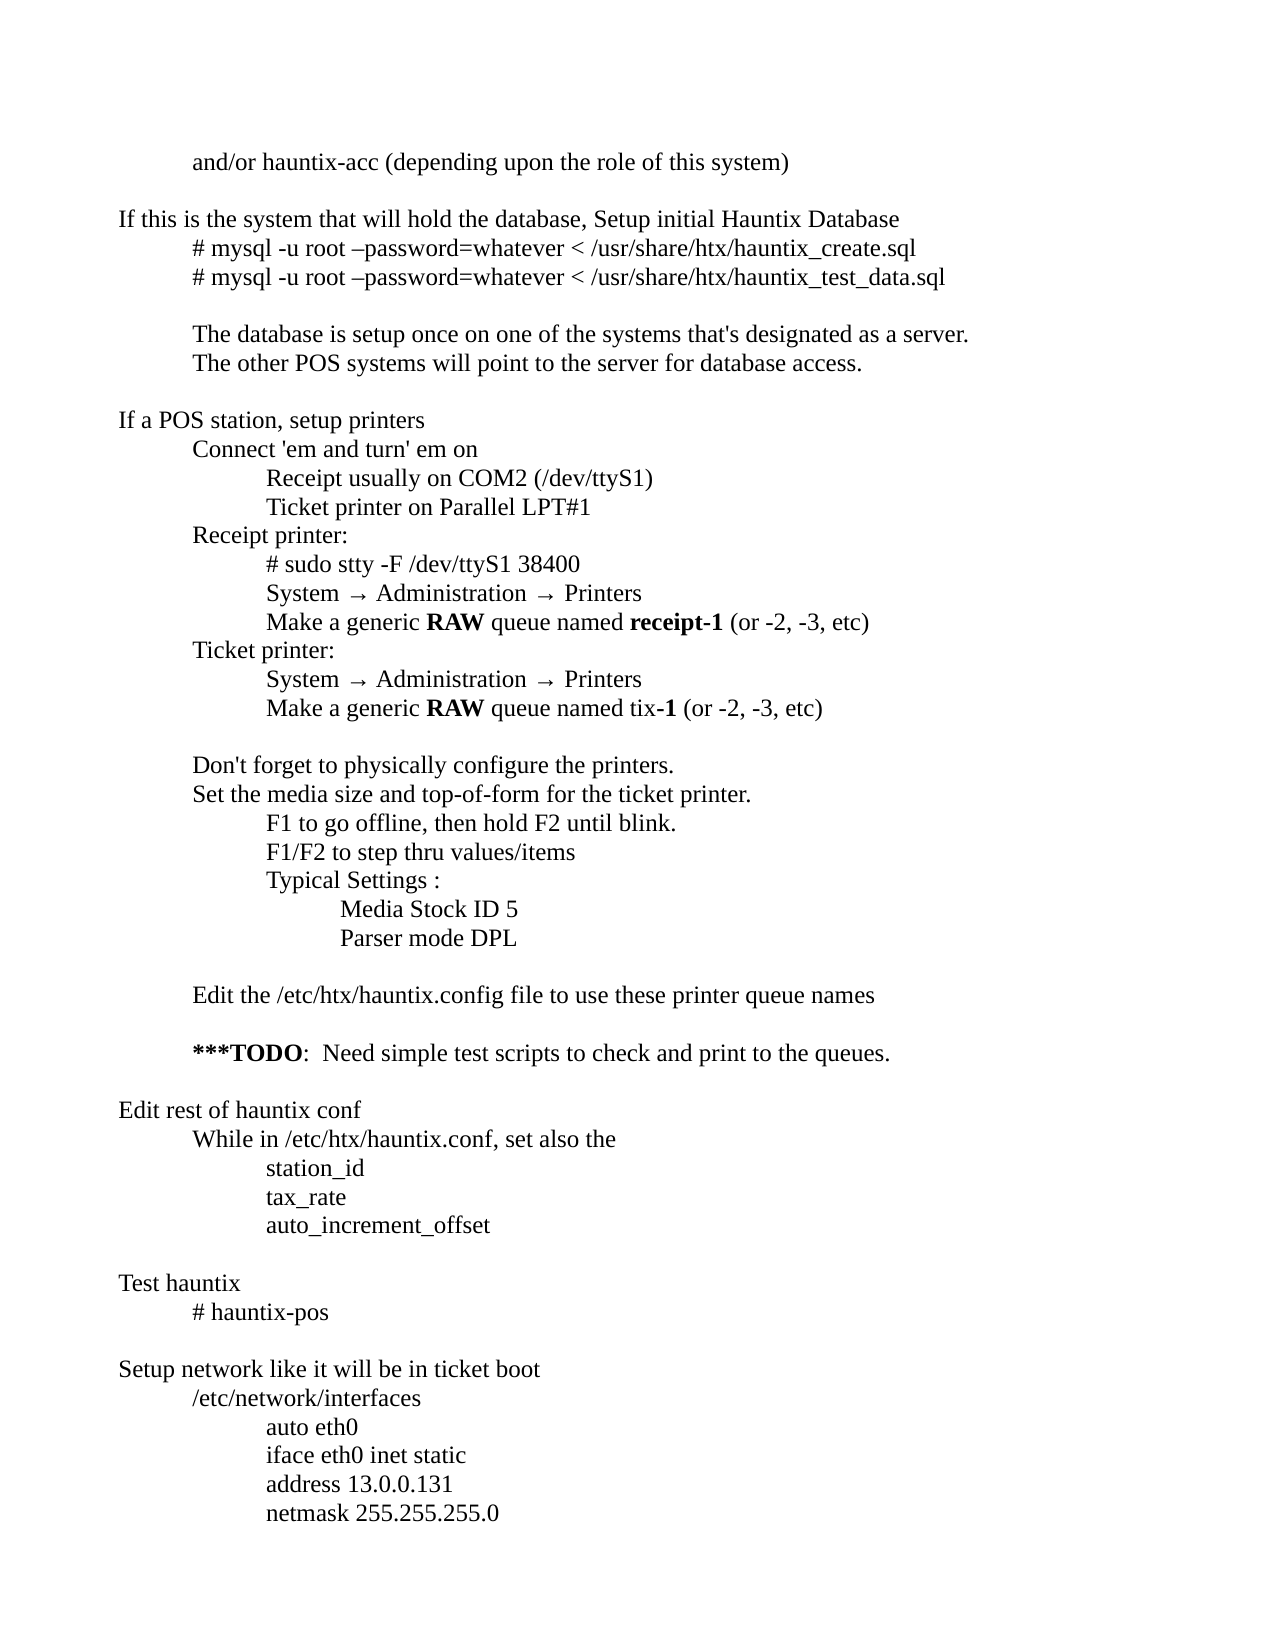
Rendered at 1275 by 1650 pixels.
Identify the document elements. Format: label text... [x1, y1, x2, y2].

text station_id [118, 1153, 1157, 1182]
text Media Stock ID 5 [118, 894, 1157, 923]
text If a POS station, setup printers [118, 406, 1157, 434]
text and/or hauntix-acc (depending upon the role of this system) [118, 147, 1157, 176]
text /etc/network/interfaces [118, 1383, 1157, 1412]
text netmask 255.255.255.0 [118, 1498, 1157, 1527]
text Edit the /etc/htx/hauntix.config file to use these printer queue names [118, 981, 1157, 1009]
text # sudo stty -F /dev/ttyS1 38400 [118, 549, 1157, 578]
text Typical Settings : [118, 866, 1157, 894]
text # mysql -u root –password=whatever < /usr/share/htx/hauntix_test_data.sql [118, 262, 1157, 291]
text ***TODO: Need simple test scripts to check and print to the queues. [118, 1038, 1157, 1067]
text Edit rest of hauntix conf [118, 1096, 1157, 1124]
text Make a generic RAW queue named receipt-1 (or -2, -3, etc) [118, 607, 1157, 636]
text System → Administration → Printers [118, 578, 1157, 607]
text Make a generic RAW queue named tix-1 (or -2, -3, etc) [118, 693, 1157, 722]
text Parser mode DPL [118, 923, 1157, 952]
text Ticket printer on Parallel LPT#1 [118, 492, 1157, 521]
text address 13.0.0.131 [118, 1469, 1157, 1498]
text While in /etc/htx/hauntix.conf, set also the [118, 1124, 1157, 1153]
text The database is setup once on one of the systems that's designated as a server. [118, 319, 1157, 348]
text Receipt usually on COM2 (/dev/ttyS1) [118, 463, 1157, 492]
text F1 to go offline, then hold F2 until blink. [118, 808, 1157, 837]
text The other POS systems will point to the server for database access. [118, 348, 1157, 377]
text Ticket printer: [118, 636, 1157, 664]
text Setup network like it will be in ticket boot [118, 1354, 1157, 1383]
text Test hauntix [118, 1268, 1157, 1297]
text iface eth0 inet static [118, 1441, 1157, 1469]
text tax_rate [118, 1182, 1157, 1211]
text auto_increment_offset [118, 1211, 1157, 1239]
text System → Administration → Printers [118, 664, 1157, 693]
text Don't forget to physically configure the printers. [118, 751, 1157, 779]
text auto eth0 [118, 1412, 1157, 1441]
text If this is the system that will hold the database, Setup initial Hauntix Database [118, 204, 1157, 233]
text # mysql -u root –password=whatever < /usr/share/htx/hauntix_create.sql [118, 233, 1157, 262]
text Receipt printer: [118, 521, 1157, 549]
text # hauntix-pos [118, 1297, 1157, 1326]
text Connect 'em and turn' em on [118, 434, 1157, 463]
text F1/F2 to step thru values/items [118, 837, 1157, 866]
text Set the media size and top-of-form for the ticket printer. [118, 779, 1157, 808]
